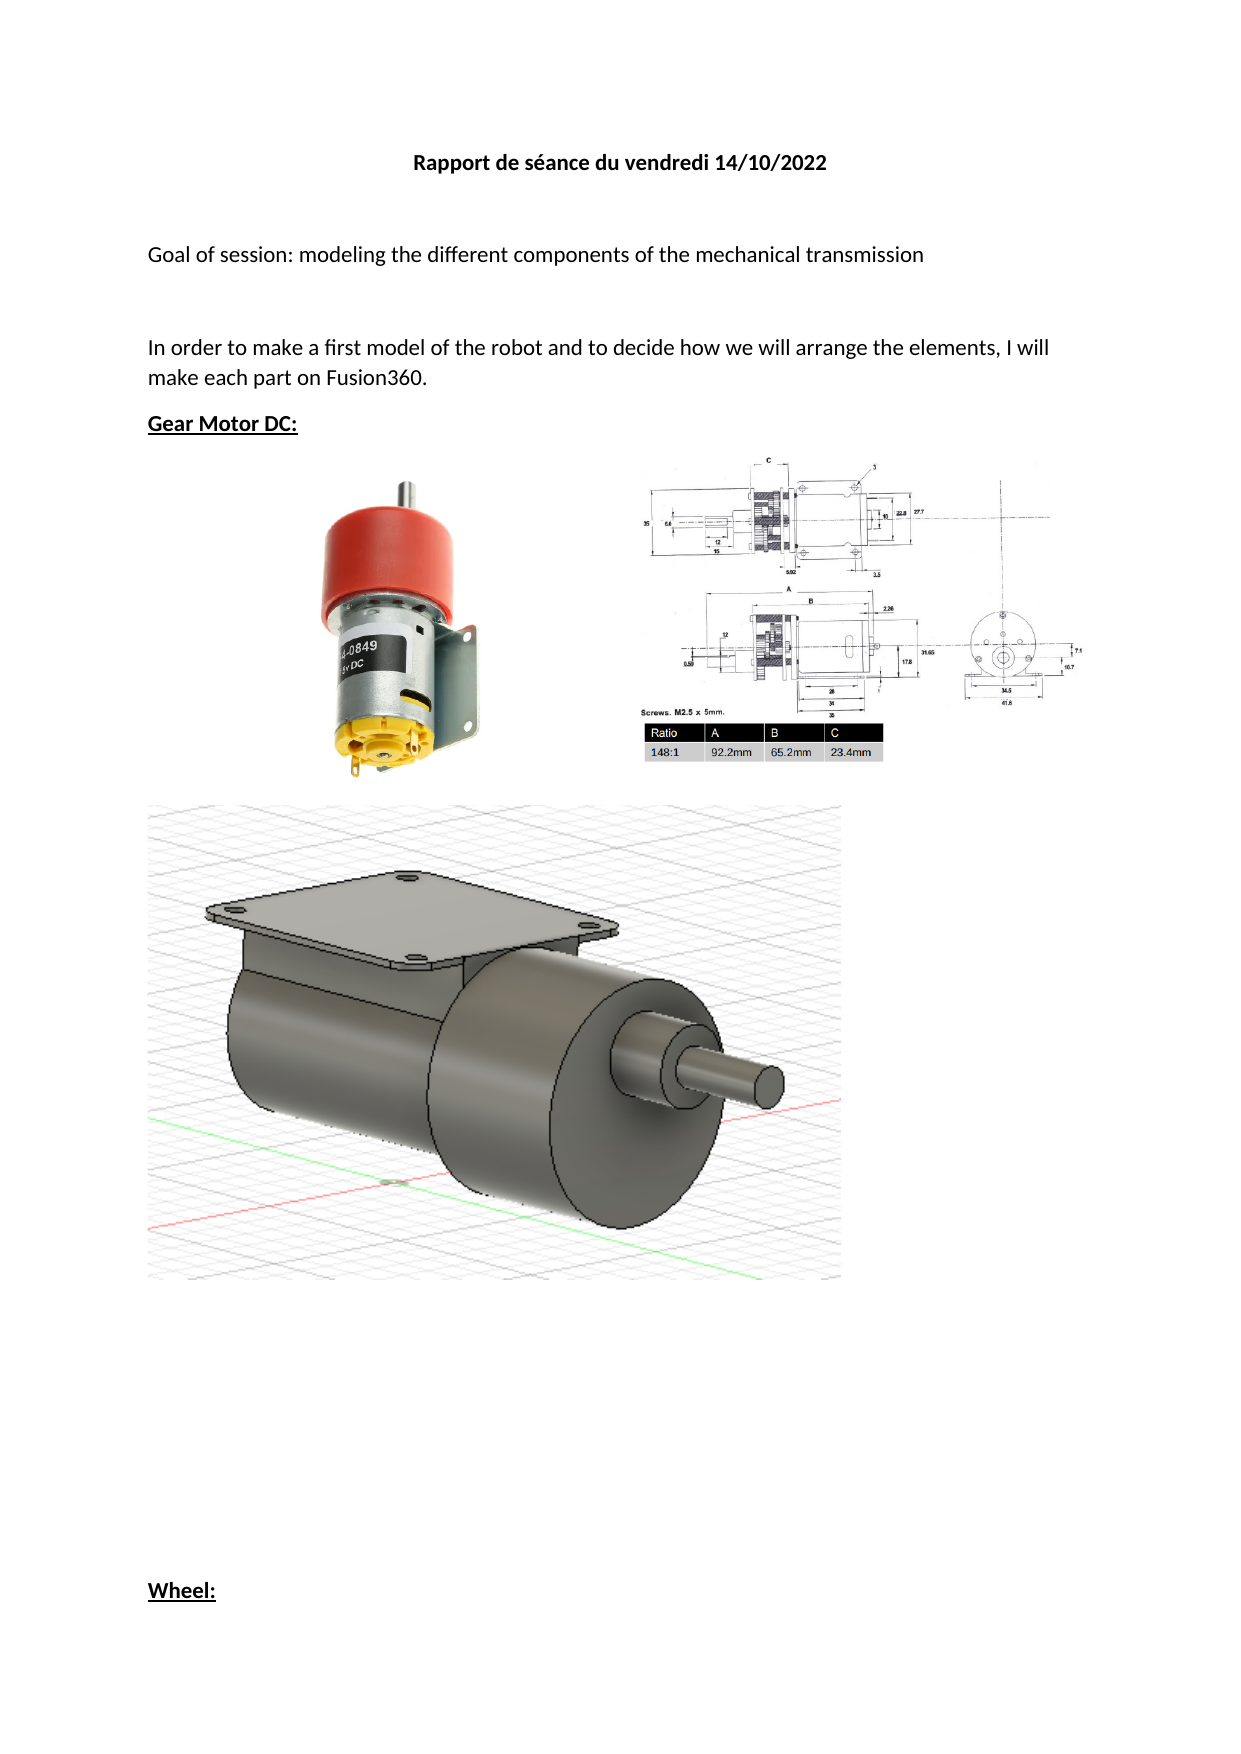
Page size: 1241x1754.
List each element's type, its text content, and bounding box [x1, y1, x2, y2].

text Wheel: [148, 1576, 1093, 1604]
text Goal of session: modeling the different components of the mechanical transmission [148, 240, 1093, 268]
text In order to make a first model of the robot and to decide how we will arrange the elements, I will make each part on Fusion360. [148, 333, 1093, 391]
text Gear Motor DC: [148, 409, 1093, 437]
text Rapport de séance du vendredi 14/10/2022 [148, 148, 1093, 176]
